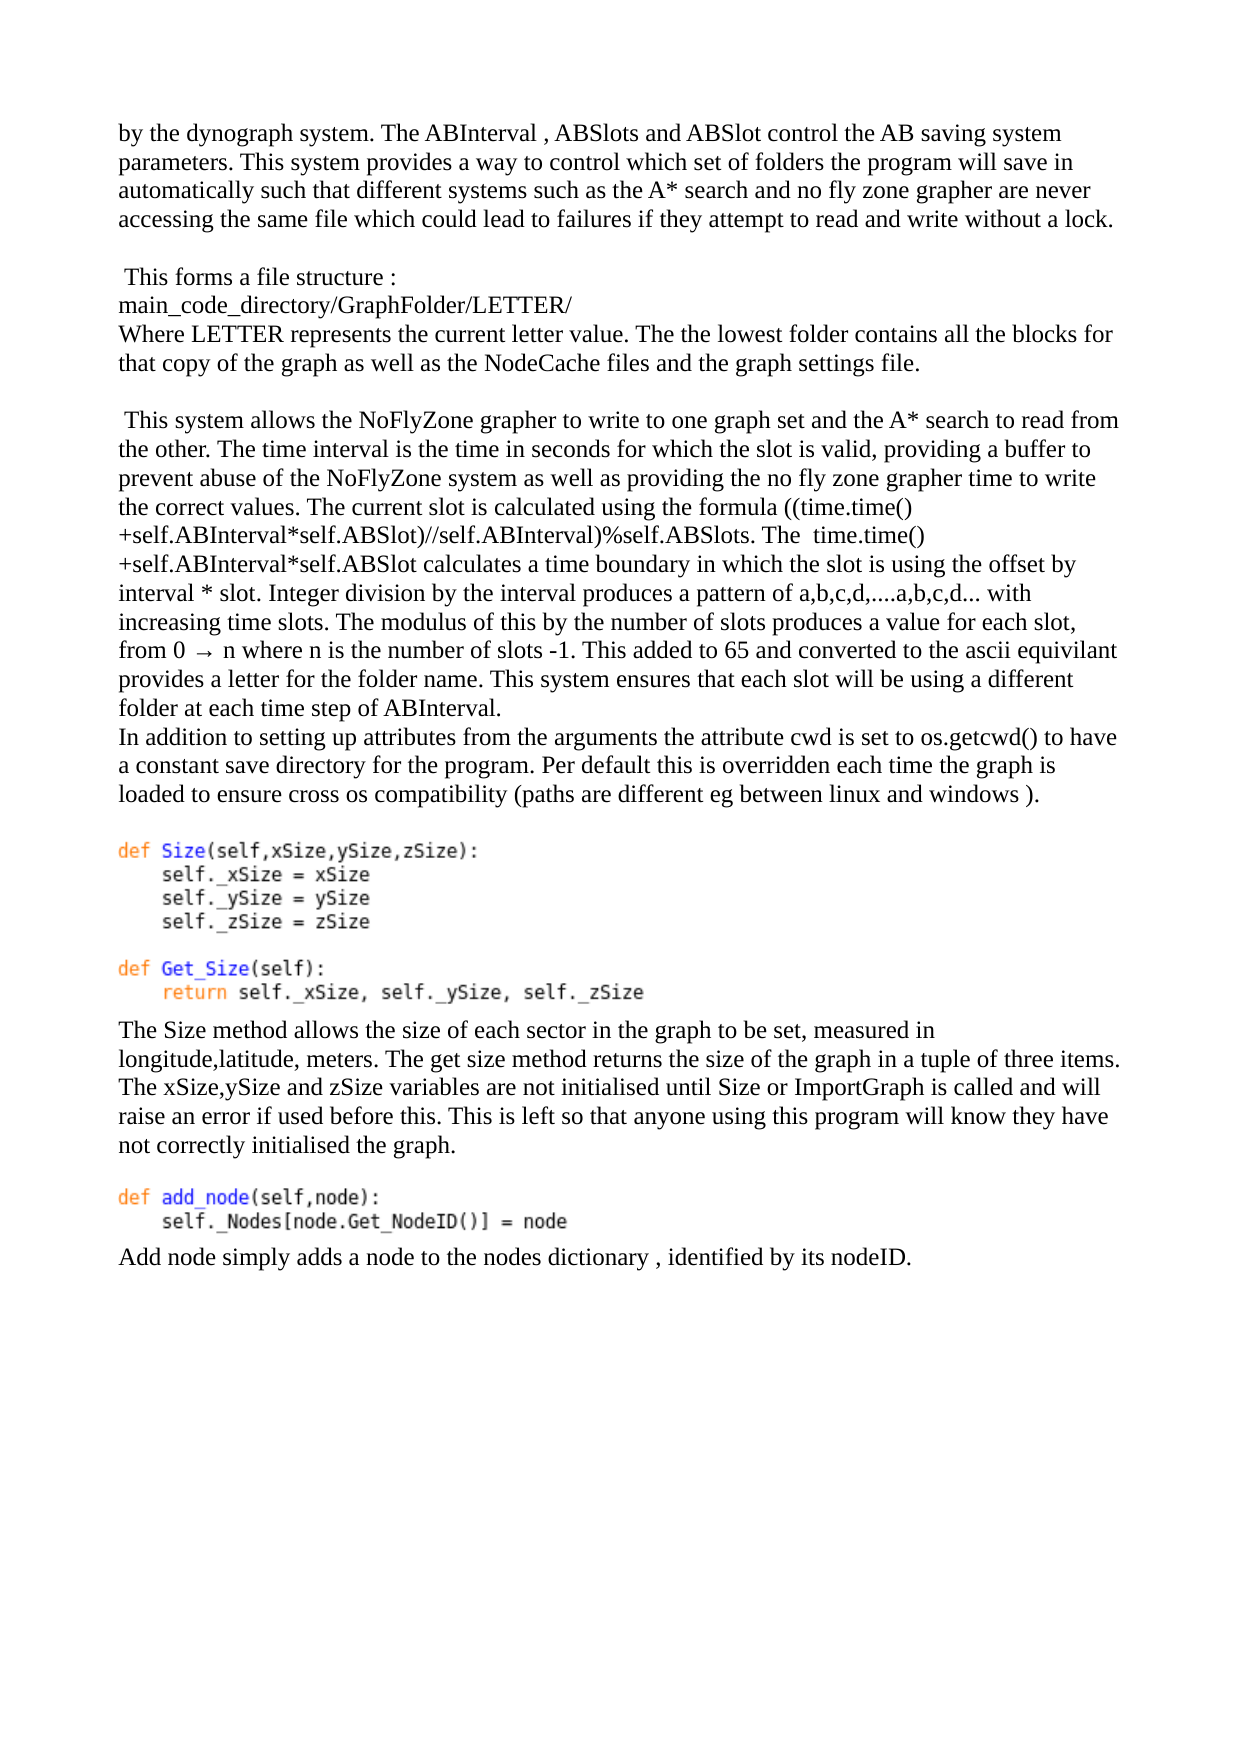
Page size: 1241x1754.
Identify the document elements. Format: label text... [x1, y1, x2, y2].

text This forms a file structure : [118, 262, 1122, 291]
text This system allows the NoFlyZone grapher to write to one graph set and the A* search to read from the other. The time interval is the time in seconds for which the slot is valid, providing a buffer to prevent abuse of the NoFlyZone system as well as providing the no fly zone grapher time to write the correct values. The current slot is calculated using the formula ((time.time()+self.ABInterval*self.ABSlot)//self.ABInterval)%self.ABSlots. The time.time()+self.ABInterval*self.ABSlot calculates a time boundary in which the slot is using the offset by interval * slot. Integer division by the interval produces a pattern of a,b,c,d,....a,b,c,d... with increasing time slots. The modulus of this by the number of slots produces a value for each slot, from 0 → n where n is the number of slots -1. This added to 65 and converted to the ascii equivilant provides a letter for the folder name. This system ensures that each slot will be using a different folder at each time step of ABInterval. [118, 406, 1122, 722]
text Add node simply adds a node to the nodes dictionary , identified by its nodeID. [118, 1187, 1122, 1271]
text In addition to setting up attributes from the arguments the attribute cwd is set to os.getcwd() to have a constant save directory for the program. Per default this is overridden each time the graph is loaded to ensure cross os compatibility (paths are different eg between linux and windows ). [118, 722, 1122, 808]
text The Size method allows the size of each sector in the graph to be set, measured in longitude,latitude, meters. The get size method returns the size of the graph in a tuple of three items. The xSize,ySize and zSize variables are not initialised until Size or ImportGraph is called and will raise an error if used before this. This is left so that anyone using this program will know they have not correctly initialised the graph. [118, 837, 1122, 1159]
text Where LETTER represents the current letter value. The the lowest folder contains all the blocks for that copy of the graph as well as the NodeCache files and the graph settings file. [118, 319, 1122, 377]
text main_code_directory/GraphFolder/LETTER/ [118, 291, 1122, 319]
picture [118, 836, 658, 1015]
text by the dynograph system. The ABInterval , ABSlots and ABSlot control the AB saving system parameters. This system provides a way to control which set of folders the program will save in automatically such that different systems such as the A* search and no fly zone grapher are never accessing the same file which could lead to failures if they attempt to read and write without a lock. [118, 118, 1122, 233]
picture [118, 1187, 572, 1243]
